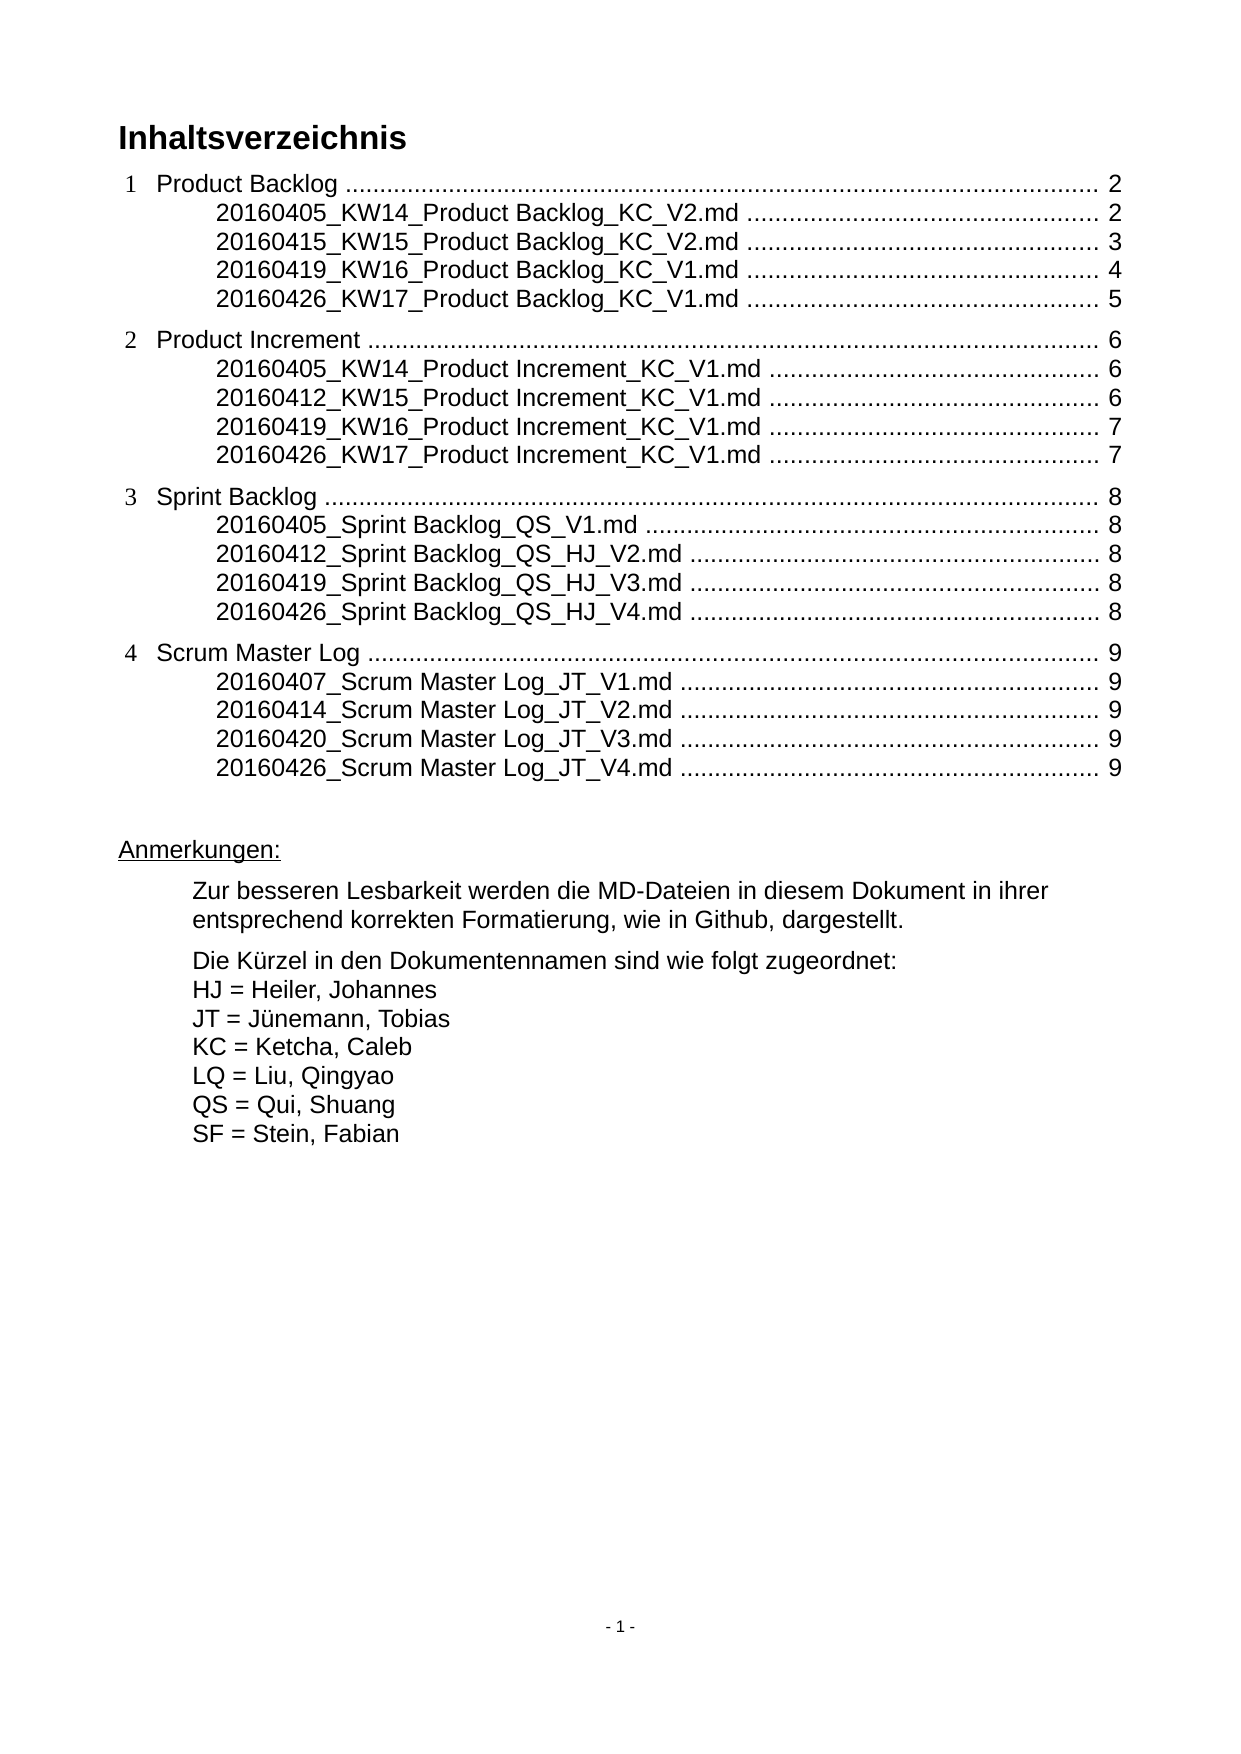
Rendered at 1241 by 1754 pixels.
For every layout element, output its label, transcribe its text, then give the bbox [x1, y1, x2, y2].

list 20160419_KW16_Product Backlog_KC_V1.md 4 [156, 255, 1122, 284]
list 20160412_Sprint Backlog_QS_HJ_V2.md 8 [156, 539, 1122, 568]
list 20160412_KW15_Product Increment_KC_V1.md 6 [156, 383, 1122, 412]
list Scrum Master Log 9 [118, 638, 1122, 667]
text Zur besseren Lesbarkeit werden die MD-Dateien in diesem Dokument in ihrer entsprechend korrekten Formatierung, wie in Github, dargestellt. [118, 876, 1122, 934]
list 20160426_KW17_Product Increment_KC_V1.md 7 [156, 440, 1122, 469]
list 20160419_Sprint Backlog_QS_HJ_V3.md 8 [156, 568, 1122, 597]
list 20160419_KW16_Product Increment_KC_V1.md 7 [156, 412, 1122, 440]
list 20160426_Sprint Backlog_QS_HJ_V4.md 8 [156, 597, 1122, 625]
list 20160405_KW14_Product Increment_KC_V1.md 6 [156, 354, 1122, 383]
list 20160407_Scrum Master Log_JT_V1.md 9 [156, 667, 1122, 695]
list 20160414_Scrum Master Log_JT_V2.md 9 [156, 695, 1122, 724]
list 20160405_KW14_Product Backlog_KC_V2.md 2 [156, 198, 1122, 227]
list 20160426_KW17_Product Backlog_KC_V1.md 5 [156, 284, 1122, 313]
subtitle Inhaltsverzeichnis [118, 118, 1122, 157]
list 20160405_Sprint Backlog_QS_V1.md 8 [156, 510, 1122, 539]
list 20160426_Scrum Master Log_JT_V4.md 9 [156, 753, 1122, 782]
text Anmerkungen: [118, 835, 1122, 864]
list 20160415_KW15_Product Backlog_KC_V2.md 3 [156, 227, 1122, 255]
list Product Backlog 2 [118, 169, 1122, 198]
text Die Kürzel in den Dokumentennamen sind wie folgt zugeordnet: HJ = Heiler, Johannes JT = Jünemann, Tobias KC = Ketcha, Caleb LQ = Liu, Qingyao QS = Qui, Shuang SF = Stein, Fabian [118, 946, 1122, 1147]
list 20160420_Scrum Master Log_JT_V3.md 9 [156, 724, 1122, 753]
list Product Increment 6 [118, 325, 1122, 354]
list Sprint Backlog 8 [118, 481, 1122, 510]
